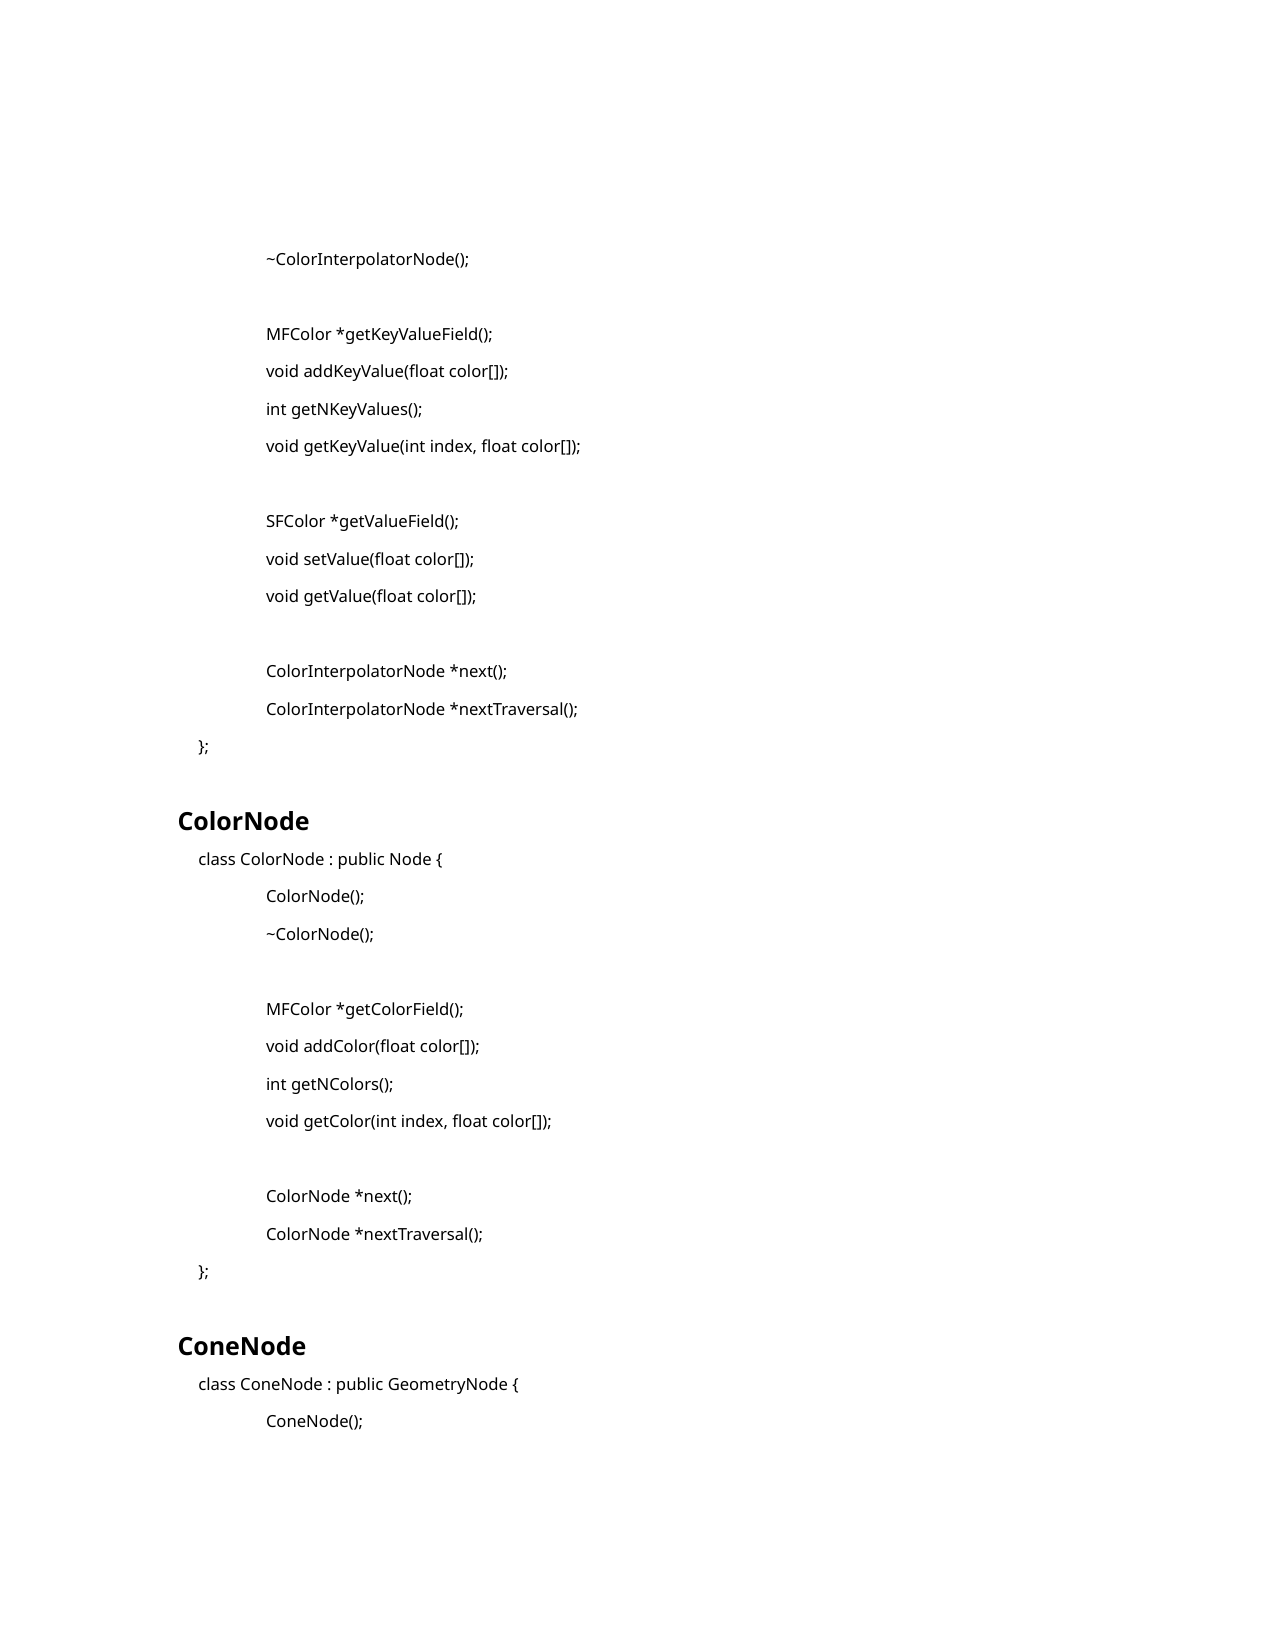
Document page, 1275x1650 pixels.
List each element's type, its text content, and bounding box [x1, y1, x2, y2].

text int getNColors(); [198, 1065, 1098, 1102]
text class ColorNode : public Node { [198, 840, 1098, 877]
text }; [198, 727, 1098, 765]
text ~ColorInterpolatorNode(); [198, 240, 1098, 277]
text void addColor(float color[]); [198, 1027, 1098, 1065]
text ColorNode *nextTraversal(); [198, 1215, 1098, 1252]
text void getColor(int index, float color[]); [198, 1102, 1098, 1140]
subtitle ConeNode [177, 1327, 1098, 1365]
text }; [198, 1252, 1098, 1290]
text ConeNode(); [198, 1402, 1098, 1440]
text MFColor *getKeyValueField(); [198, 315, 1098, 352]
text ~ColorNode(); [198, 915, 1098, 952]
text void getValue(float color[]); [198, 577, 1098, 615]
text ColorNode *next(); [198, 1177, 1098, 1215]
text void setValue(float color[]); [198, 540, 1098, 577]
text class ConeNode : public GeometryNode { [198, 1365, 1098, 1402]
text void addKeyValue(float color[]); [198, 352, 1098, 390]
text ColorNode(); [198, 877, 1098, 915]
text MFColor *getColorField(); [198, 990, 1098, 1027]
text int getNKeyValues(); [198, 390, 1098, 427]
subtitle ColorNode [177, 802, 1098, 840]
text ColorInterpolatorNode *next(); [198, 652, 1098, 690]
text void getKeyValue(int index, float color[]); [198, 427, 1098, 465]
text ColorInterpolatorNode *nextTraversal(); [198, 690, 1098, 727]
text SFColor *getValueField(); [198, 502, 1098, 540]
